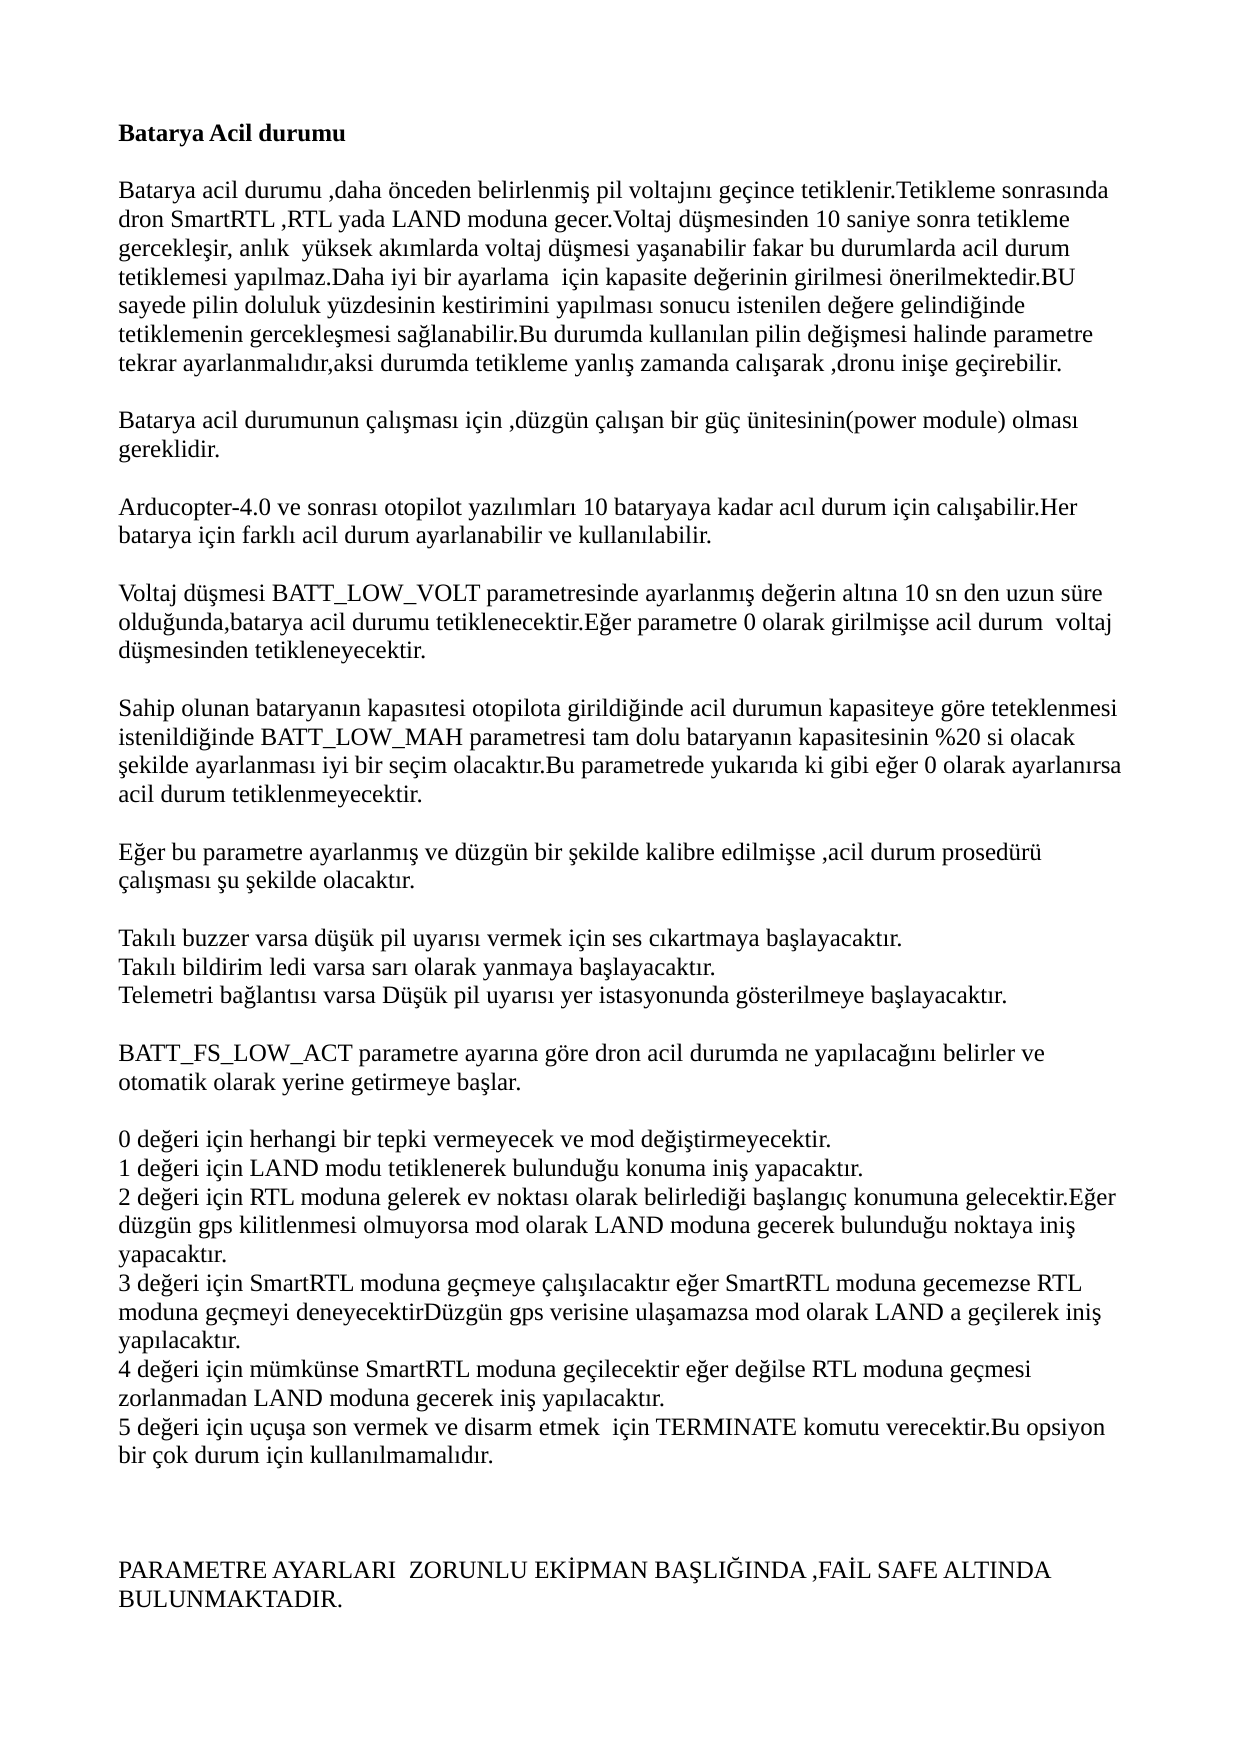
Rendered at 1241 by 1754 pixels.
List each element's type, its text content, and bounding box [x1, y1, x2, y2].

text 3 değeri için SmartRTL moduna geçmeye çalışılacaktır eğer SmartRTL moduna gecemezse RTL moduna geçmeyi deneyecektirDüzgün gps verisine ulaşamazsa mod olarak LAND a geçilerek iniş yapılacaktır. [118, 1268, 1122, 1354]
text 1 değeri için LAND modu tetiklenerek bulunduğu konuma iniş yapacaktır. [118, 1153, 1122, 1182]
text PARAMETRE AYARLARI ZORUNLU EKİPMAN BAŞLIĞINDA ,FAİL SAFE ALTINDA BULUNMAKTADIR. [118, 1556, 1122, 1613]
text 0 değeri için herhangi bir tepki vermeyecek ve mod değiştirmeyecektir. [118, 1124, 1122, 1153]
text Batarya acil durumunun çalışması için ,düzgün çalışan bir güç ünitesinin(power module) olması gereklidir. [118, 406, 1122, 463]
text Takılı bildirim ledi varsa sarı olarak yanmaya başlayacaktır. [118, 952, 1122, 981]
text Batarya Acil durumu [118, 118, 1122, 147]
text Voltaj düşmesi BATT_LOW_VOLT parametresinde ayarlanmış değerin altına 10 sn den uzun süre olduğunda,batarya acil durumu tetiklenecektir.Eğer parametre 0 olarak girilmişse acil durum voltaj düşmesinden tetikleneyecektir. [118, 578, 1122, 664]
text 4 değeri için mümkünse SmartRTL moduna geçilecektir eğer değilse RTL moduna geçmesi zorlanmadan LAND moduna gecerek iniş yapılacaktır. [118, 1354, 1122, 1412]
text Arducopter-4.0 ve sonrası otopilot yazılımları 10 bataryaya kadar acıl durum için calışabilir.Her batarya için farklı acil durum ayarlanabilir ve kullanılabilir. [118, 492, 1122, 549]
text Eğer bu parametre ayarlanmış ve düzgün bir şekilde kalibre edilmişse ,acil durum prosedürü çalışması şu şekilde olacaktır. [118, 837, 1122, 894]
text Telemetri bağlantısı varsa Düşük pil uyarısı yer istasyonunda gösterilmeye başlayacaktır. [118, 981, 1122, 1009]
text Sahip olunan bataryanın kapasıtesi otopilota girildiğinde acil durumun kapasiteye göre teteklenmesi istenildiğinde BATT_LOW_MAH parametresi tam dolu bataryanın kapasitesinin %20 si olacak şekilde ayarlanması iyi bir seçim olacaktır.Bu parametrede yukarıda ki gibi eğer 0 olarak ayarlanırsa acil durum tetiklenmeyecektir. [118, 693, 1122, 808]
text Batarya acil durumu ,daha önceden belirlenmiş pil voltajını geçince tetiklenir.Tetikleme sonrasında dron SmartRTL ,RTL yada LAND moduna gecer.Voltaj düşmesinden 10 saniye sonra tetikleme gercekleşir, anlık yüksek akımlarda voltaj düşmesi yaşanabilir fakar bu durumlarda acil durum tetiklemesi yapılmaz.Daha iyi bir ayarlama için kapasite değerinin girilmesi önerilmektedir.BU sayede pilin doluluk yüzdesinin kestirimini yapılması sonucu istenilen değere gelindiğinde tetiklemenin gercekleşmesi sağlanabilir.Bu durumda kullanılan pilin değişmesi halinde parametre tekrar ayarlanmalıdır,aksi durumda tetikleme yanlış zamanda calışarak ,dronu inişe geçirebilir. [118, 176, 1122, 377]
text Takılı buzzer varsa düşük pil uyarısı vermek için ses cıkartmaya başlayacaktır. [118, 923, 1122, 952]
text 2 değeri için RTL moduna gelerek ev noktası olarak belirlediği başlangıç konumuna gelecektir.Eğer düzgün gps kilitlenmesi olmuyorsa mod olarak LAND moduna gecerek bulunduğu noktaya iniş yapacaktır. [118, 1182, 1122, 1268]
text BATT_FS_LOW_ACT parametre ayarına göre dron acil durumda ne yapılacağını belirler ve otomatik olarak yerine getirmeye başlar. [118, 1038, 1122, 1096]
text 5 değeri için uçuşa son vermek ve disarm etmek için TERMINATE komutu verecektir.Bu opsiyon bir çok durum için kullanılmamalıdır. [118, 1412, 1122, 1469]
